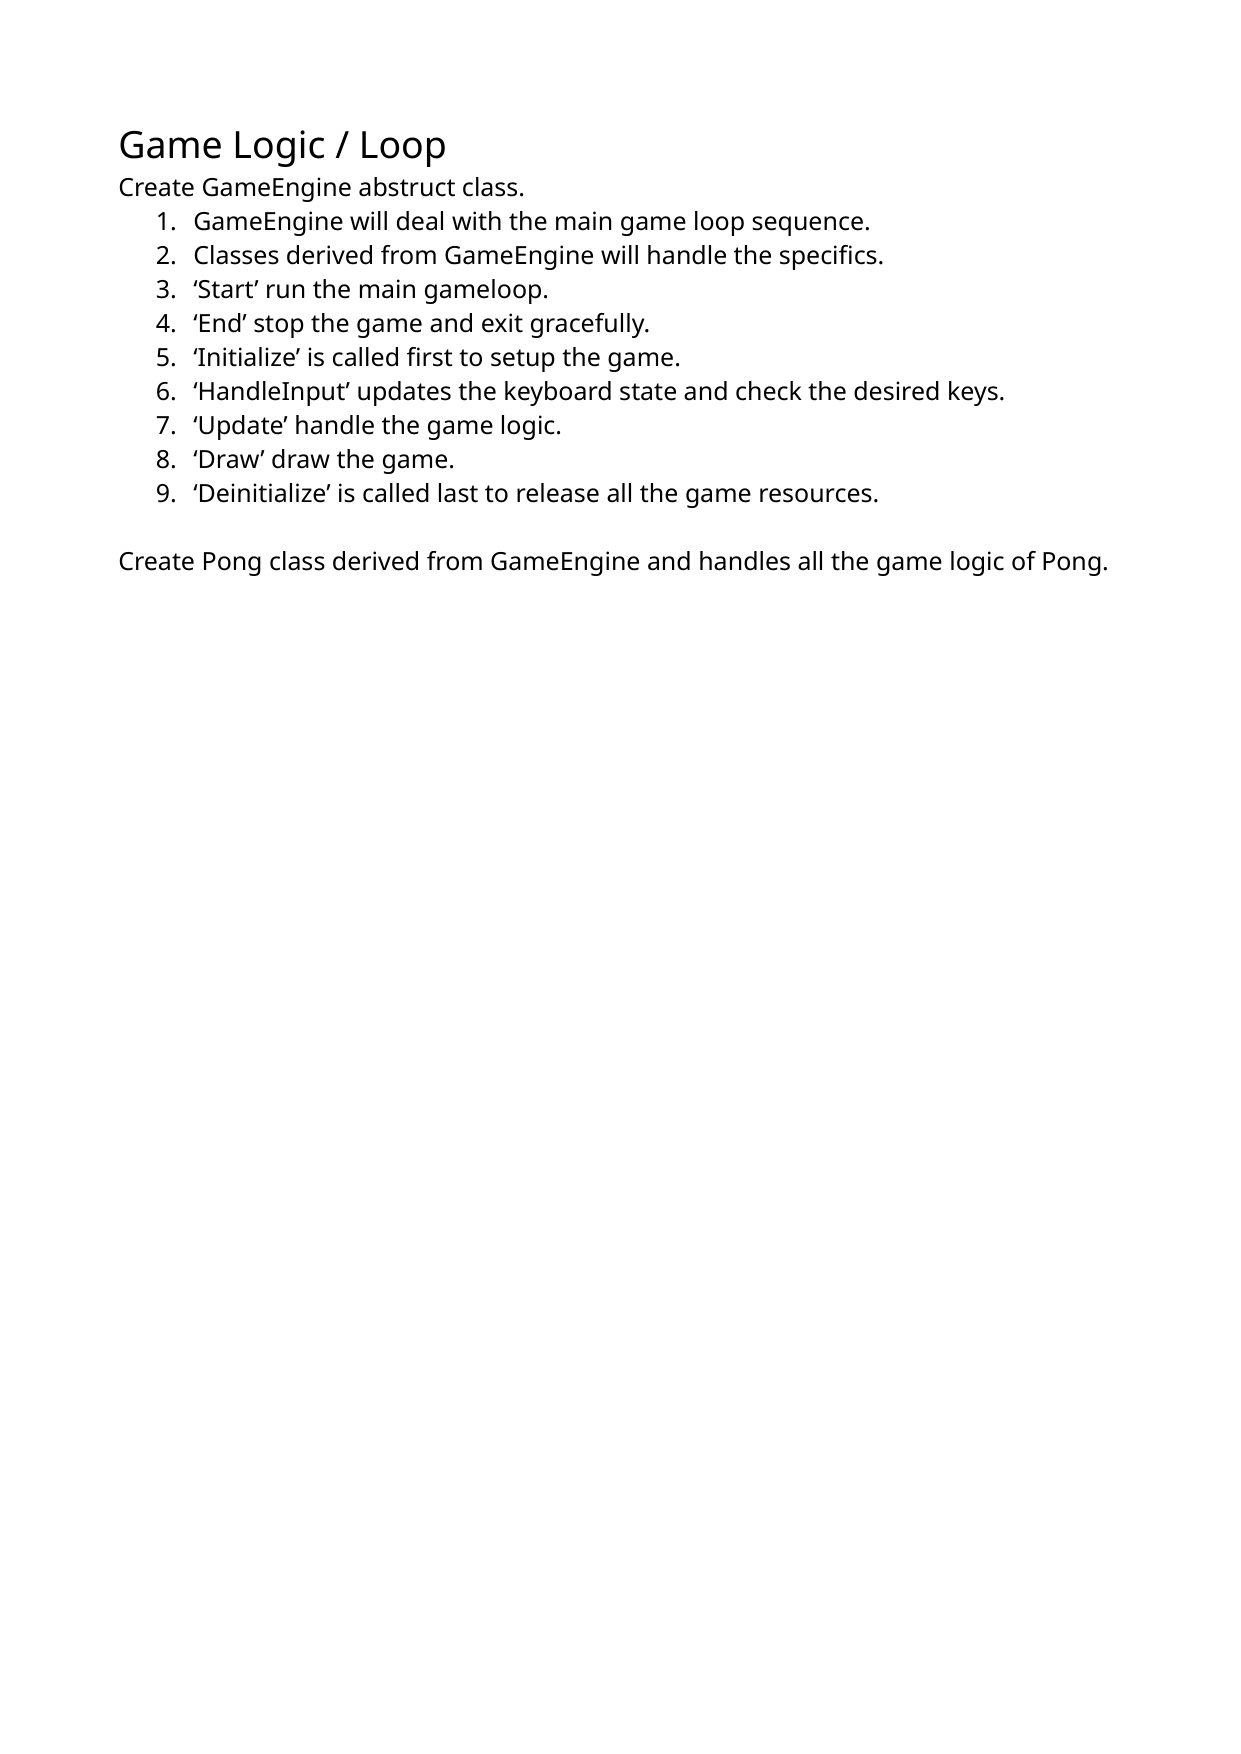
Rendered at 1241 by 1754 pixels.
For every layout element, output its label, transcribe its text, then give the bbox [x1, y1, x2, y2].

list ‘Draw’ draw the game. [156, 442, 1122, 476]
list ‘Initialize’ is called first to setup the game. [156, 339, 1122, 373]
list Classes derived from GameEngine will handle the specifics. [156, 237, 1122, 271]
list ‘Deinitialize’ is called last to release all the game resources. [156, 476, 1122, 510]
list ‘Start’ run the main gameloop. [156, 271, 1122, 305]
list ‘HandleInput’ updates the keyboard state and check the desired keys. [156, 373, 1122, 408]
list ‘Update’ handle the game logic. [156, 408, 1122, 442]
list ‘End’ stop the game and exit gracefully. [156, 305, 1122, 339]
list GameEngine will deal with the main game loop sequence. [156, 203, 1122, 237]
text Game Logic / Loop [118, 118, 1122, 169]
text Create Pong class derived from GameEngine and handles all the game logic of Pong. [118, 544, 1122, 578]
text Create GameEngine abstruct class. [118, 169, 1122, 203]
